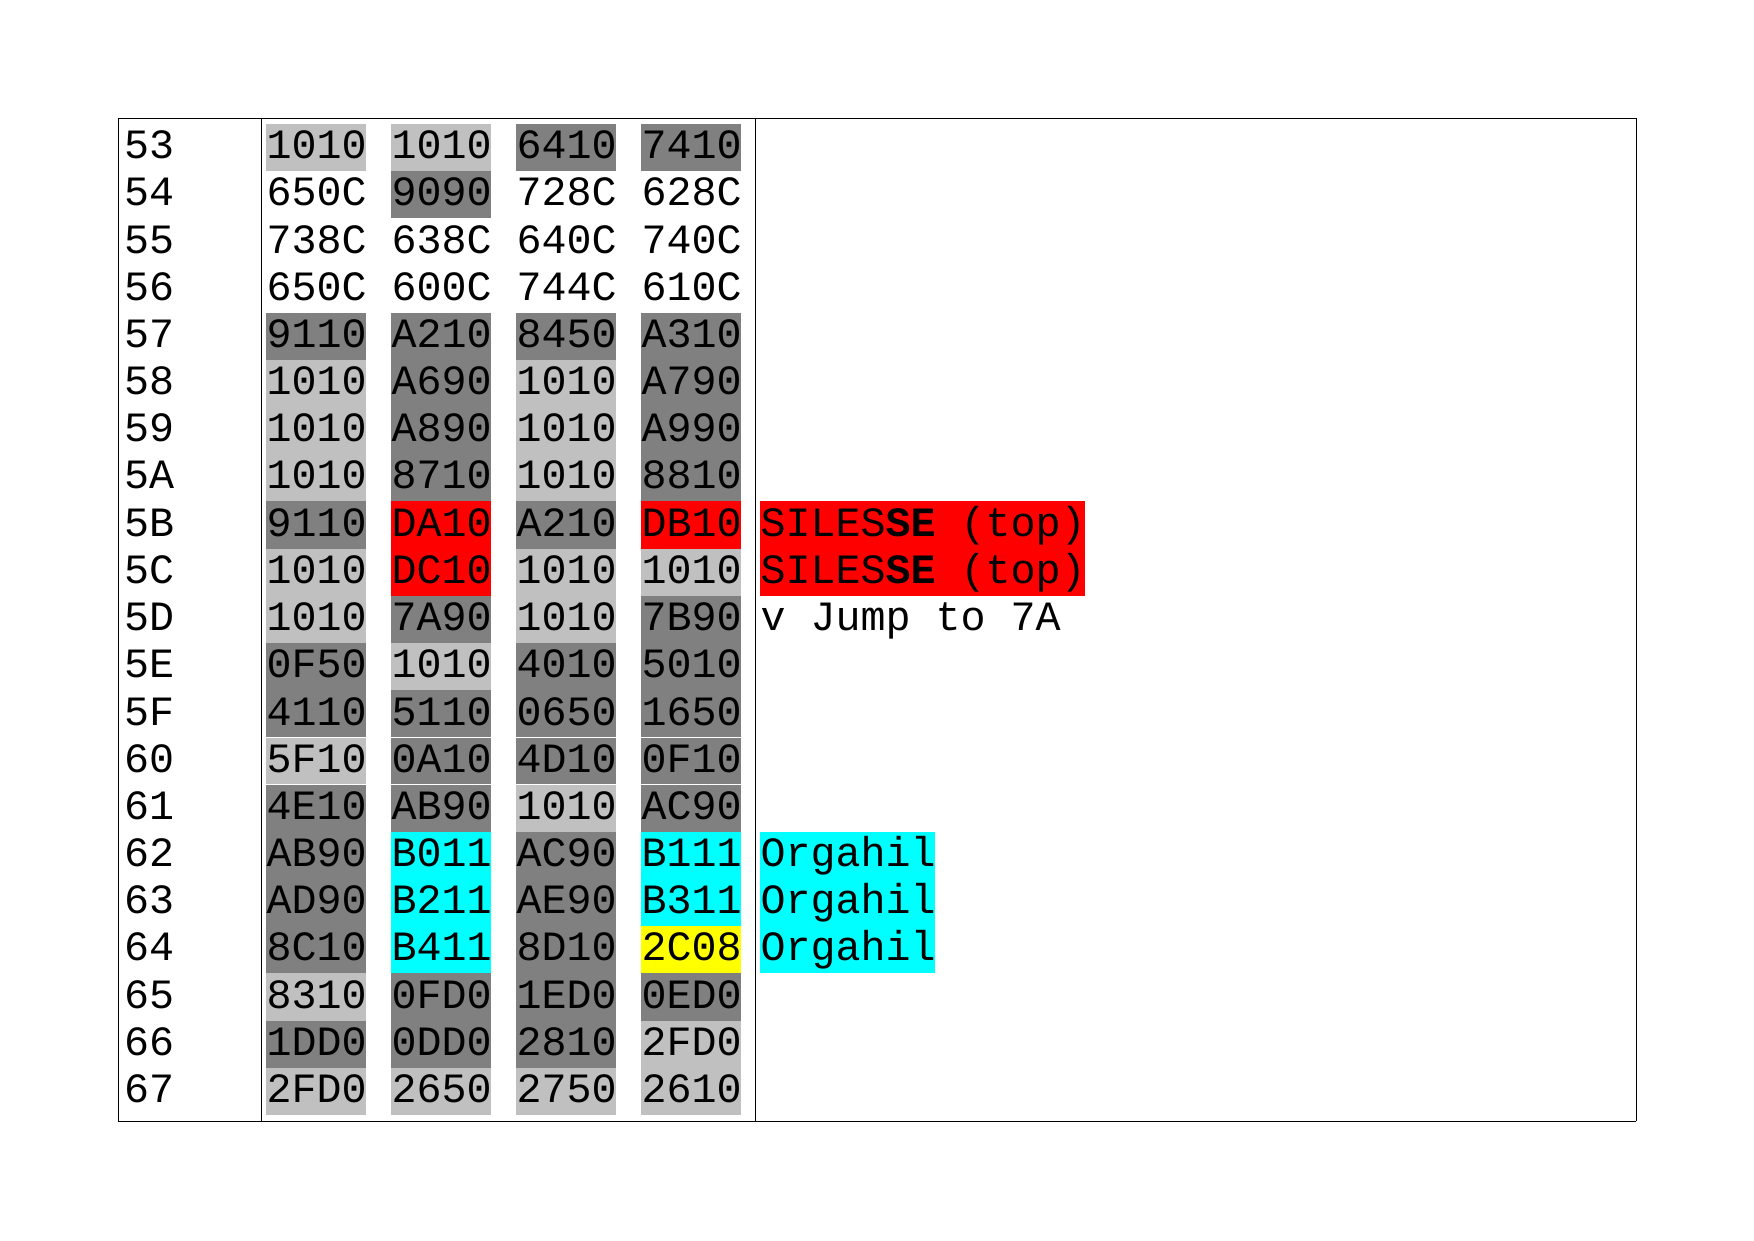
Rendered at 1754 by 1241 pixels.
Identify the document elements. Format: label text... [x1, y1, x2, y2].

table_header SILESSE (top) SILESSE (top) v Jump to 7A Orgahil Orgahil Orgahil [756, 119, 1636, 1121]
table_header 53 54 55 56 57 58 59 5A 5B 5C 5D 5E 5F 60 61 62 63 64 65 66 67 [119, 119, 261, 1121]
table_header 1010 1010 6410 7410 650C 9090 728C 628C 738C 638C 640C 740C 650C 600C 744C 610C 9110 A210 8450 A310 1010 A690 1010 A790 1010 A890 1010 A990 1010 8710 1010 8810 9110 DA10 A210 DB10 1010 DC10 1010 1010 1010 7A90 1010 7B90 0F50 1010 4010 5010 4110 5110 0650 1650 5F10 0A10 4D10 0F10 4E10 AB90 1010 AC90 AB90 B011 AC90 B111 AD90 B211 AE90 B311 8C10 B411 8D10 2C08 8310 0FD0 1ED0 0ED0 1DD0 0DD0 2810 2FD0 2FD0 2650 2750 2610 [262, 119, 755, 1121]
